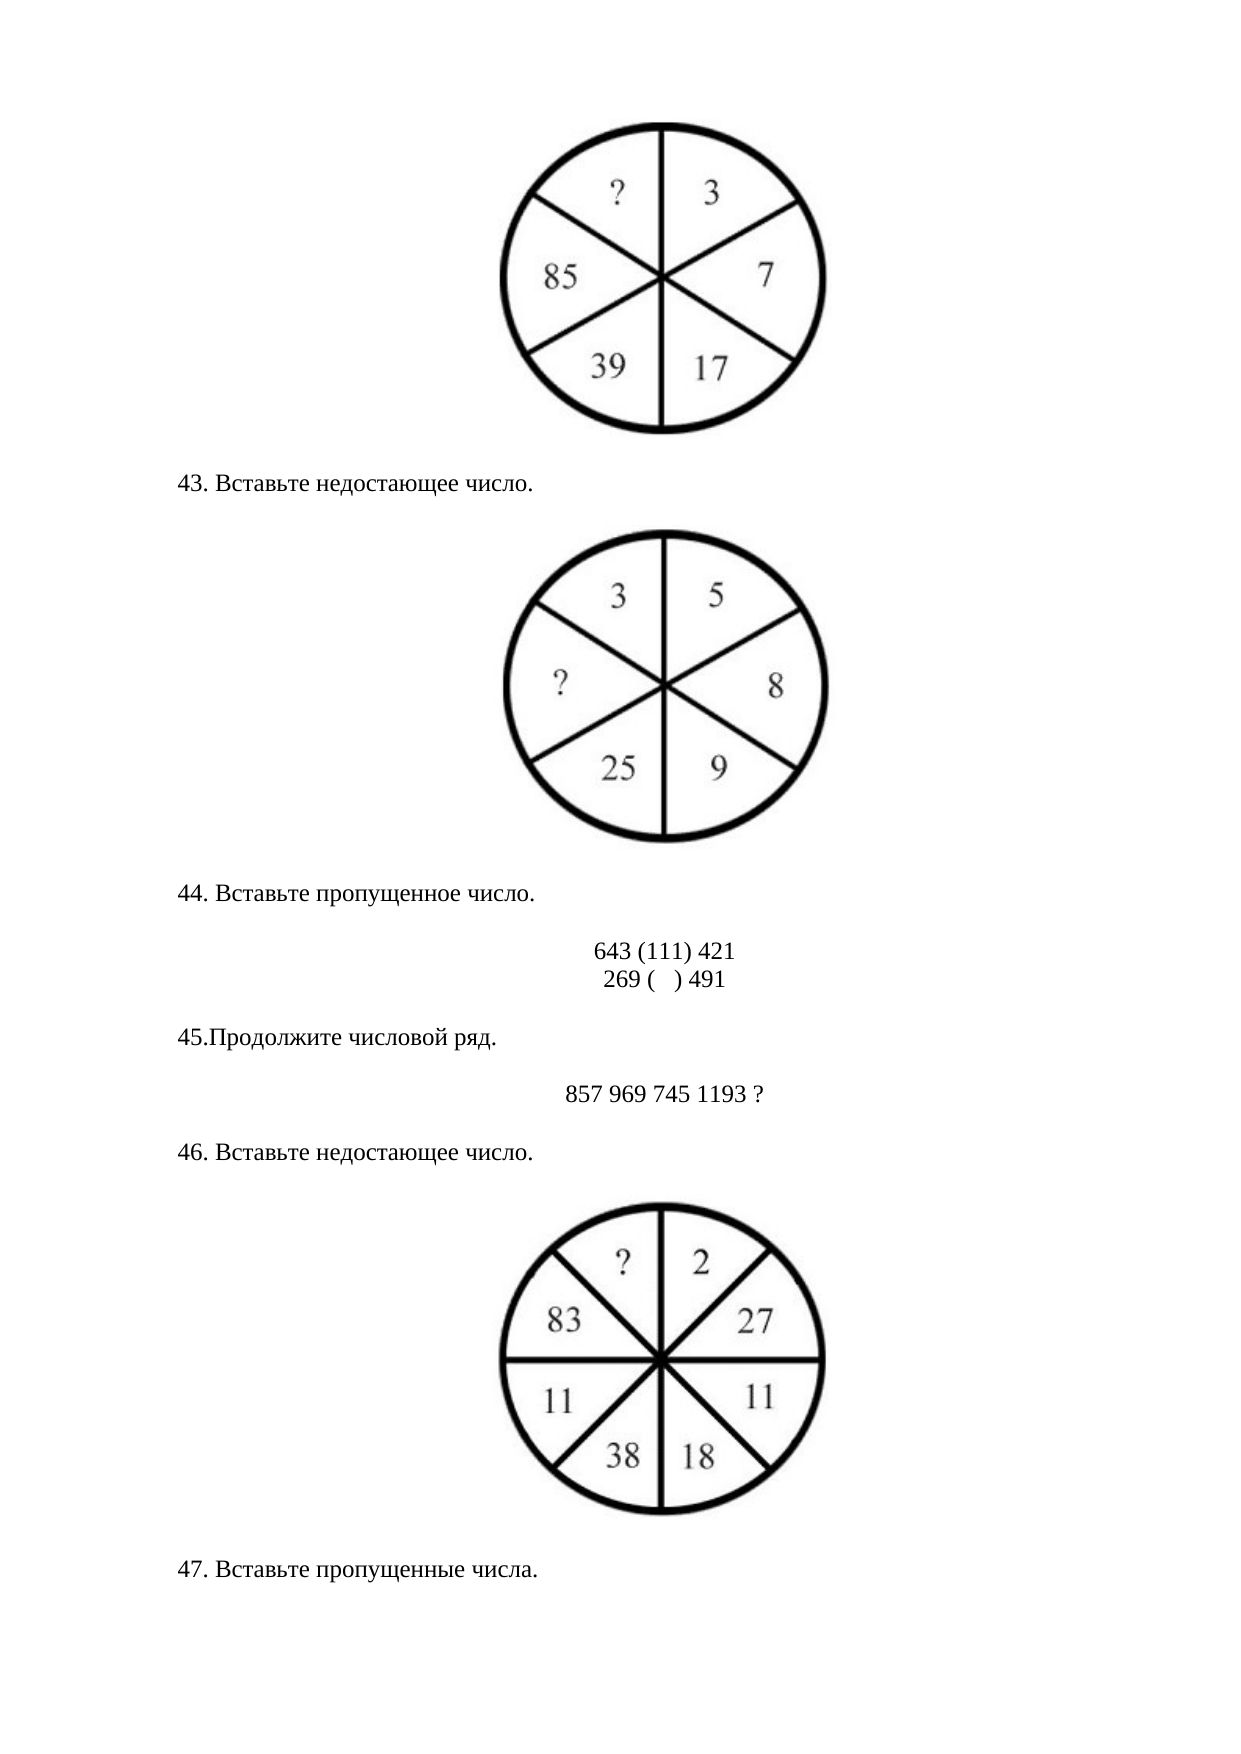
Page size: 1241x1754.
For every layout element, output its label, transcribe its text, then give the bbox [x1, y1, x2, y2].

text 45.Продолжите числовой ряд. [177, 1022, 1152, 1051]
picture [497, 118, 832, 439]
picture [491, 1194, 837, 1526]
text 47. Вставьте пропущенные числа. [177, 1554, 1152, 1583]
text 857 969 745 1193 ? [177, 1079, 1152, 1108]
text 46. Вставьте недостающее число. [177, 1137, 1152, 1166]
text 643 (111) 421 269 ( ) 491 [177, 936, 1152, 993]
text 44. Вставьте пропущенное число. [177, 878, 1152, 907]
picture [491, 525, 837, 850]
text 43. Вставьте недостающее число. [177, 468, 1152, 497]
